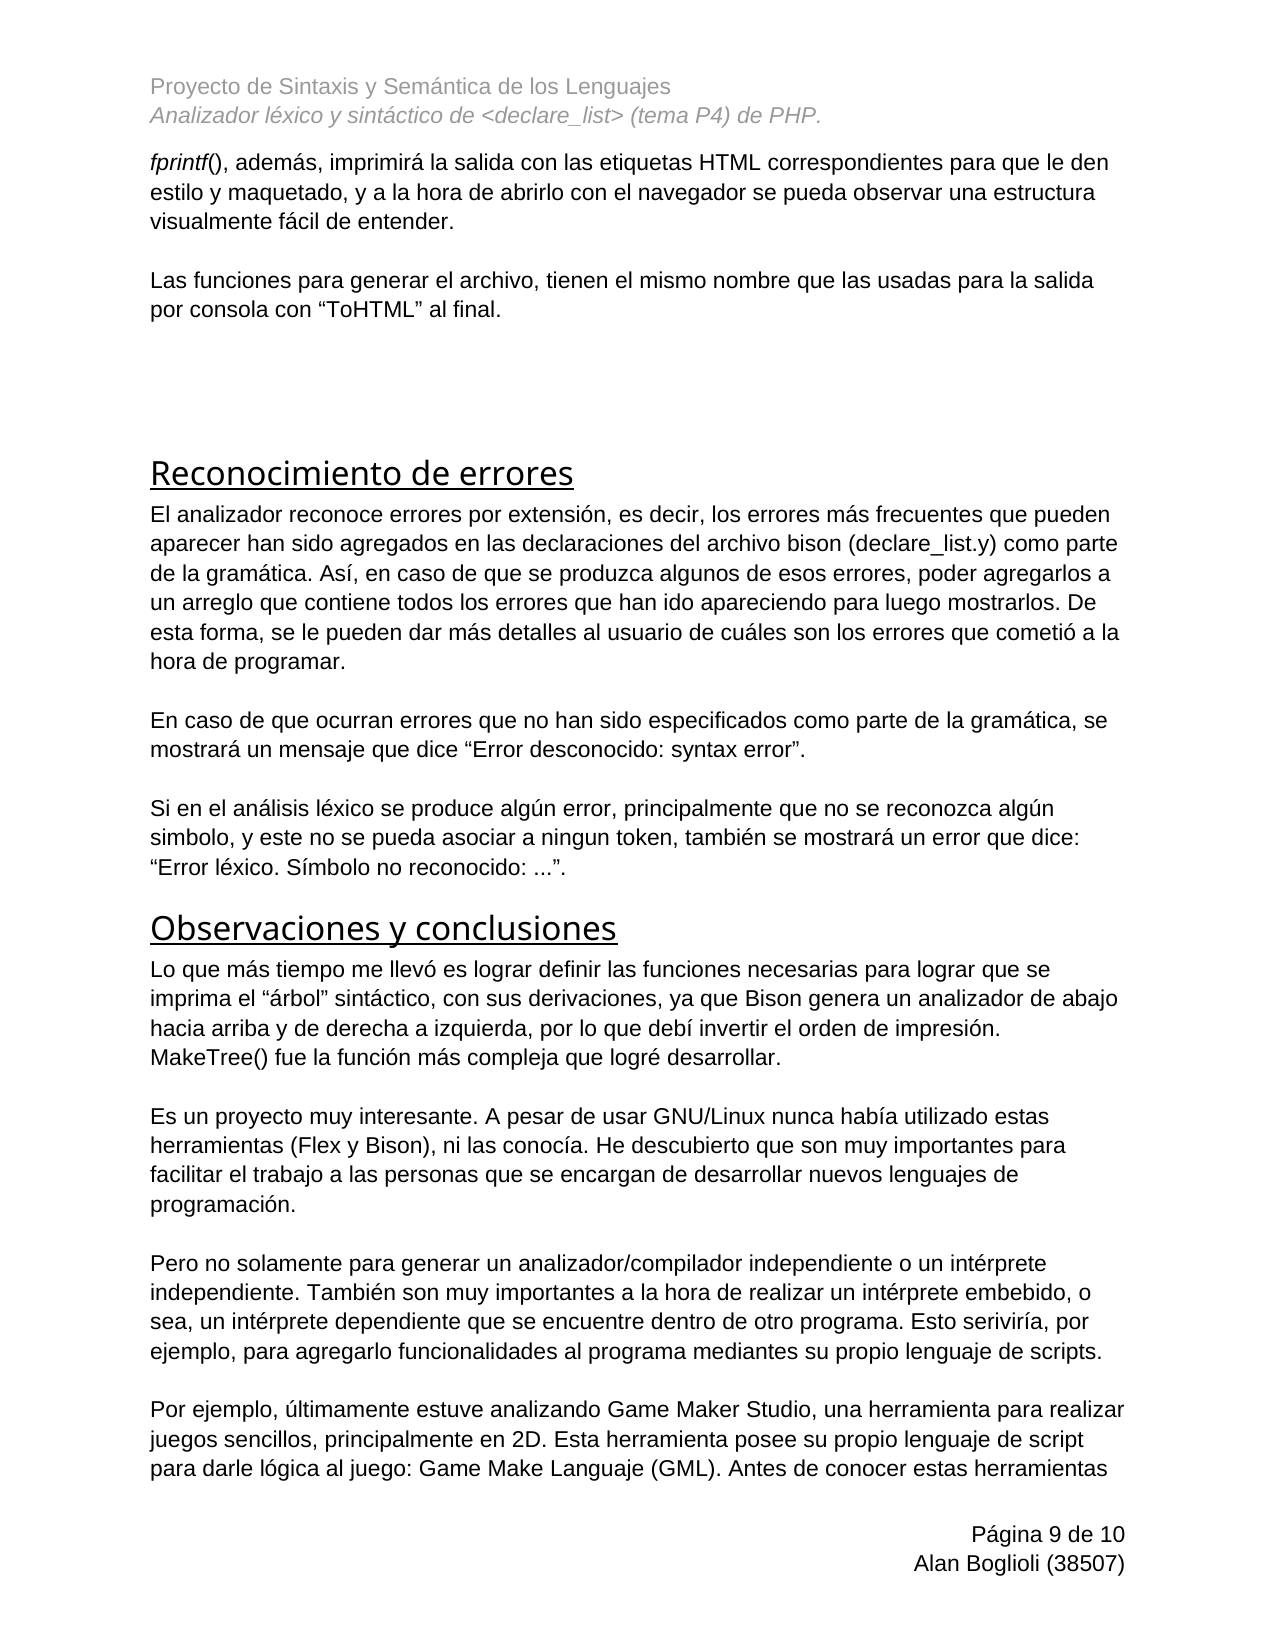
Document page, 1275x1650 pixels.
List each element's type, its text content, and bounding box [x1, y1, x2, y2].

text Es un proyecto muy interesante. A pesar de usar GNU/Linux nunca había utilizado estas herramientas (Flex y Bison), ni las conocía. He descubierto que son muy importantes para facilitar el trabajo a las personas que se encargan de desarrollar nuevos lenguajes de programación. [150, 1103, 1125, 1217]
text fprintf(), además, imprimirá la salida con las etiquetas HTML correspondientes para que le den estilo y maquetado, y a la hora de abrirlo con el navegador se pueda observar una estructura visualmente fácil de entender. [150, 150, 1125, 234]
text Si en el análisis léxico se produce algún error, principalmente que no se reconozca algún simbolo, y este no se pueda asociar a ningun token, también se mostrará un error que dice: “Error léxico. Símbolo no reconocido: ...”. [150, 795, 1125, 880]
text Las funciones para generar el archivo, tienen el mismo nombre que las usadas para la salida por consola con “ToHTML” al final. [150, 267, 1125, 322]
text Por ejemplo, últimamente estuve analizando Game Maker Studio, una herramienta para realizar juegos sencillos, principalmente en 2D. Esta herramienta posee su propio lenguaje de script para darle lógica al juego: Game Make Languaje (GML). Antes de conocer estas herramientas [150, 1397, 1125, 1482]
text Pero no solamente para generar un analizador/compilador independiente o un intérprete independiente. También son muy importantes a la hora de realizar un intérprete embebido, o sea, un intérprete dependiente que se encuentre dentro de otro programa. Esto seriviría, por ejemplo, para agregarlo funcionalidades al programa mediantes su propio lenguaje de scripts. [150, 1250, 1125, 1364]
subtitle Reconocimiento de errores [150, 449, 1125, 495]
text Lo que más tiempo me llevó es lograr definir las funciones necesarias para lograr que se imprima el “árbol” sintáctico, con sus derivaciones, ya que Bison genera un analizador de abajo hacia arriba y de derecha a izquierda, por lo que debí invertir el orden de impresión. MakeTree() fue la función más compleja que logré desarrollar. [150, 957, 1125, 1070]
text En caso de que ocurran errores que no han sido especificados como parte de la gramática, se mostrará un mensaje que dice “Error desconocido: syntax error”. [150, 707, 1125, 762]
text El analizador reconoce errores por extensión, es decir, los errores más frecuentes que pueden aparecer han sido agregados en las declaraciones del archivo bison (declare_list.y) como parte de la gramática. Así, en caso de que se produzca algunos de esos errores, poder agregarlos a un arreglo que contiene todos los errores que han ido apareciendo para luego mostrarlos. De esta forma, se le pueden dar más detalles al usuario de cuáles son los errores que cometió a la hora de programar. [150, 502, 1125, 674]
subtitle Observaciones y conclusiones [150, 904, 1125, 950]
